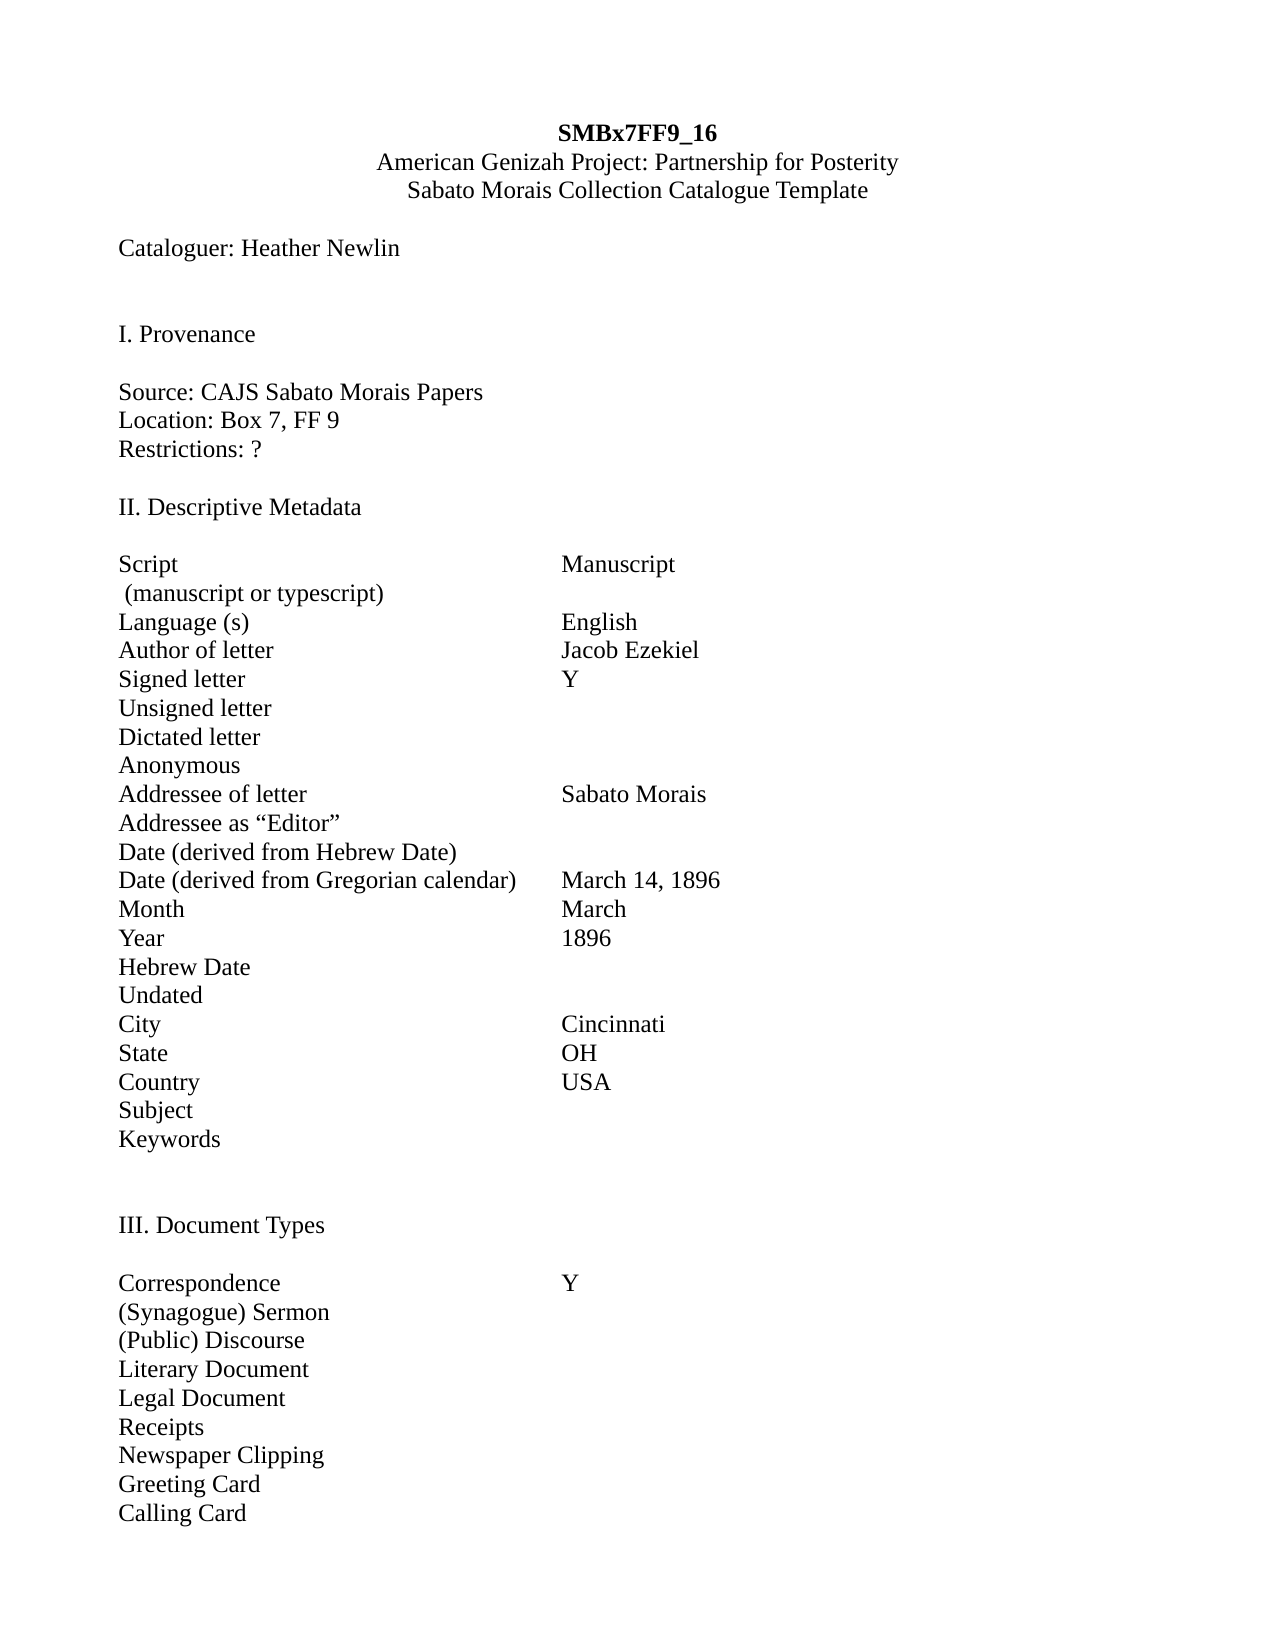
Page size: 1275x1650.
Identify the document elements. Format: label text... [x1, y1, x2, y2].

text Sabato Morais Collection Catalogue Template [118, 176, 1157, 204]
text Date (derived from Hebrew Date) [118, 837, 1157, 866]
text Newspaper Clipping [118, 1441, 1157, 1469]
text Author of letter Jacob Ezekiel [118, 636, 1157, 664]
text Signed letter Y [118, 664, 1157, 693]
text Hebrew Date [118, 952, 1157, 981]
text Legal Document [118, 1383, 1157, 1412]
text (Public) Discourse [118, 1326, 1157, 1354]
text Script Manuscript [118, 549, 1157, 578]
text Addressee of letter Sabato Morais [118, 779, 1157, 808]
text SMBx7FF9_16 [118, 118, 1157, 147]
text II. Descriptive Metadata [118, 492, 1157, 521]
text Source: CAJS Sabato Morais Papers [118, 377, 1157, 406]
text Date (derived from Gregorian calendar) March 14, 1896 [118, 866, 1157, 894]
text Literary Document [118, 1354, 1157, 1383]
text (Synagogue) Sermon [118, 1297, 1157, 1326]
text Anonymous [118, 751, 1157, 779]
text Year 1896 [118, 923, 1157, 952]
text Month March [118, 894, 1157, 923]
text Correspondence Y [118, 1268, 1157, 1297]
text Undated [118, 981, 1157, 1009]
text Subject [118, 1096, 1157, 1124]
text State OH [118, 1038, 1157, 1067]
text Restrictions: ? [118, 434, 1157, 463]
text Dictated letter [118, 722, 1157, 751]
text Receipts [118, 1412, 1157, 1441]
text Location: Box 7, FF 9 [118, 406, 1157, 434]
text Language (s) English [118, 607, 1157, 636]
text Country USA [118, 1067, 1157, 1096]
text City Cincinnati [118, 1009, 1157, 1038]
text Greeting Card [118, 1469, 1157, 1498]
text Calling Card [118, 1498, 1157, 1527]
text American Genizah Project: Partnership for Posterity [118, 147, 1157, 176]
text I. Provenance [118, 319, 1157, 348]
text Keywords [118, 1124, 1157, 1153]
text III. Document Types [118, 1211, 1157, 1239]
text Cataloguer: Heather Newlin [118, 233, 1157, 262]
text (manuscript or typescript) [118, 578, 1157, 607]
text Addressee as “Editor” [118, 808, 1157, 837]
text Unsigned letter [118, 693, 1157, 722]
